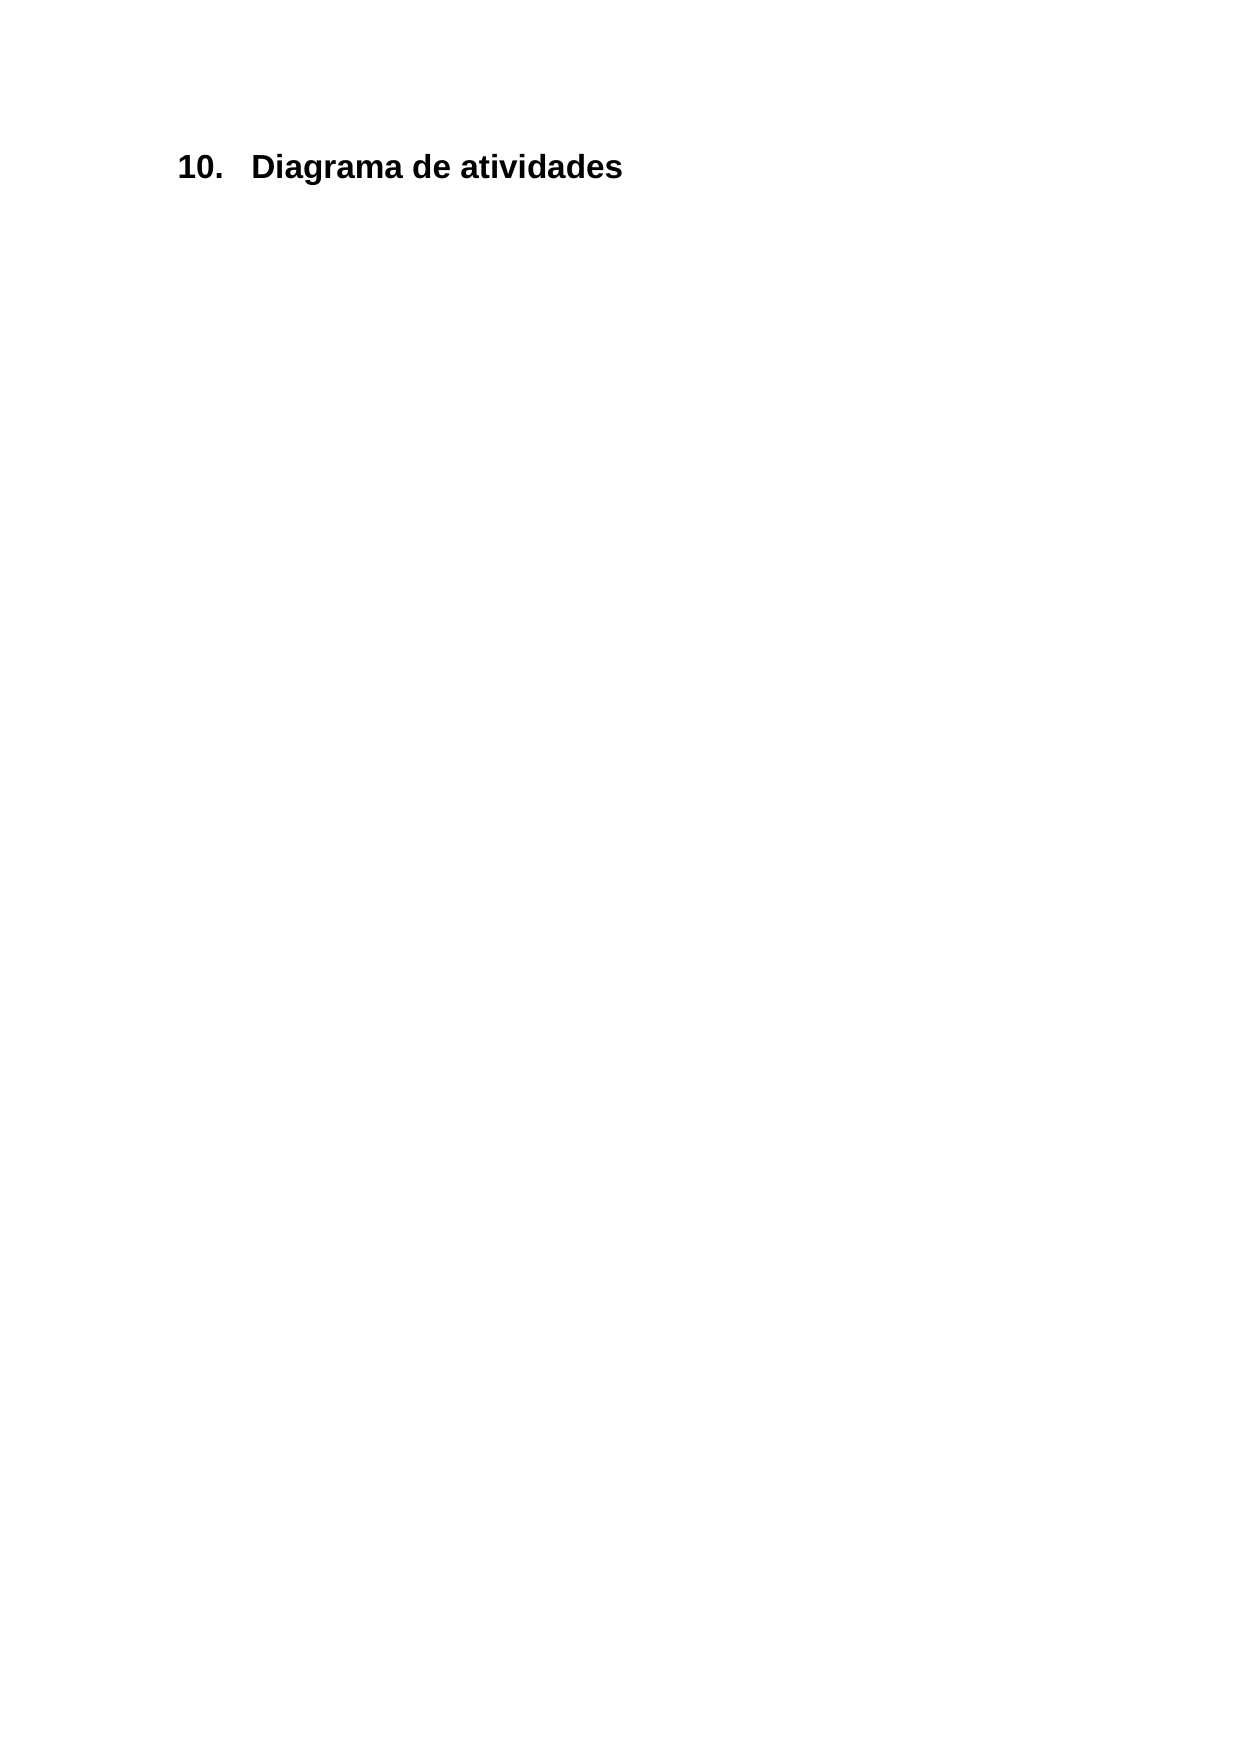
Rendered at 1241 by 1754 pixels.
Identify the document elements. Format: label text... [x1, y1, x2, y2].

text 10. Diagrama de atividades [177, 148, 1063, 186]
